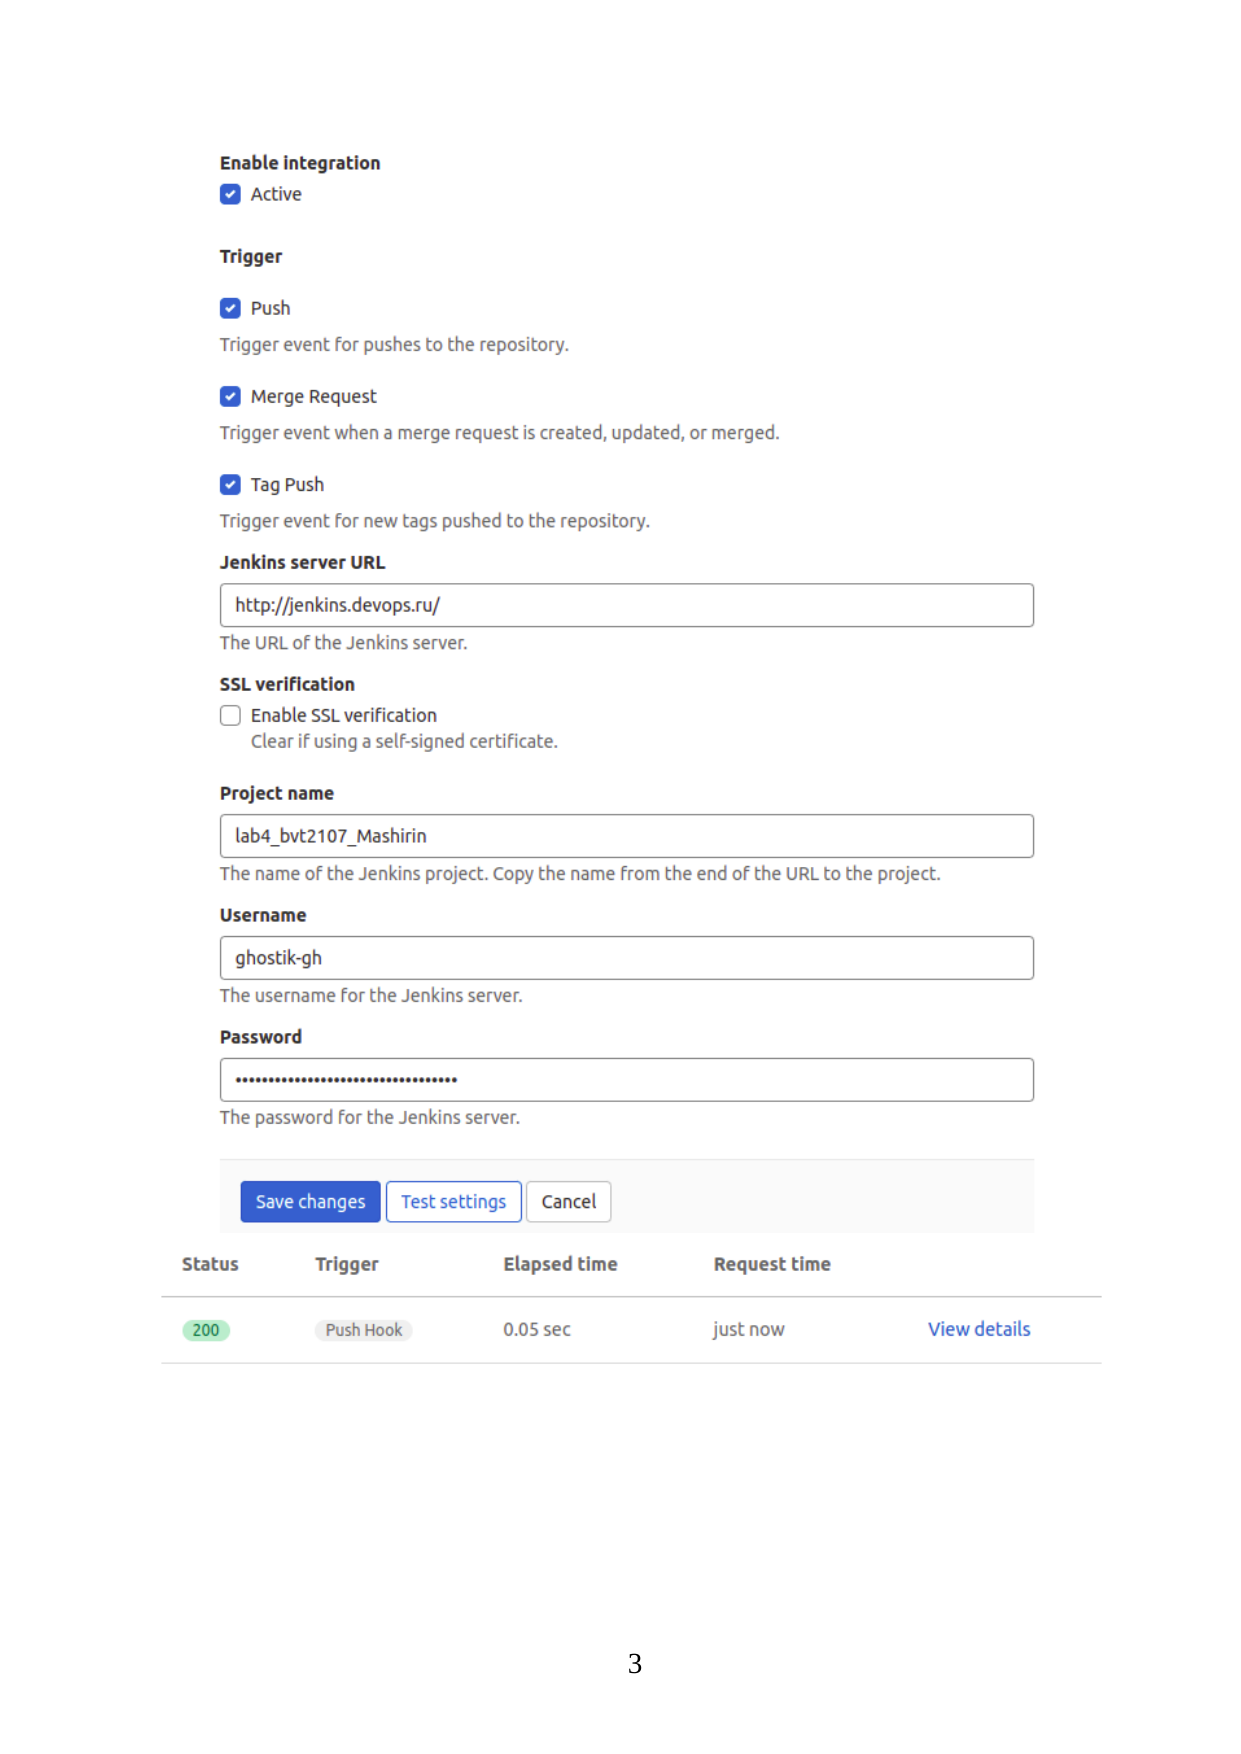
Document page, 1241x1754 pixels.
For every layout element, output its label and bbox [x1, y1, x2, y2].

picture [147, 1248, 1123, 1372]
picture [141, 146, 1107, 1233]
